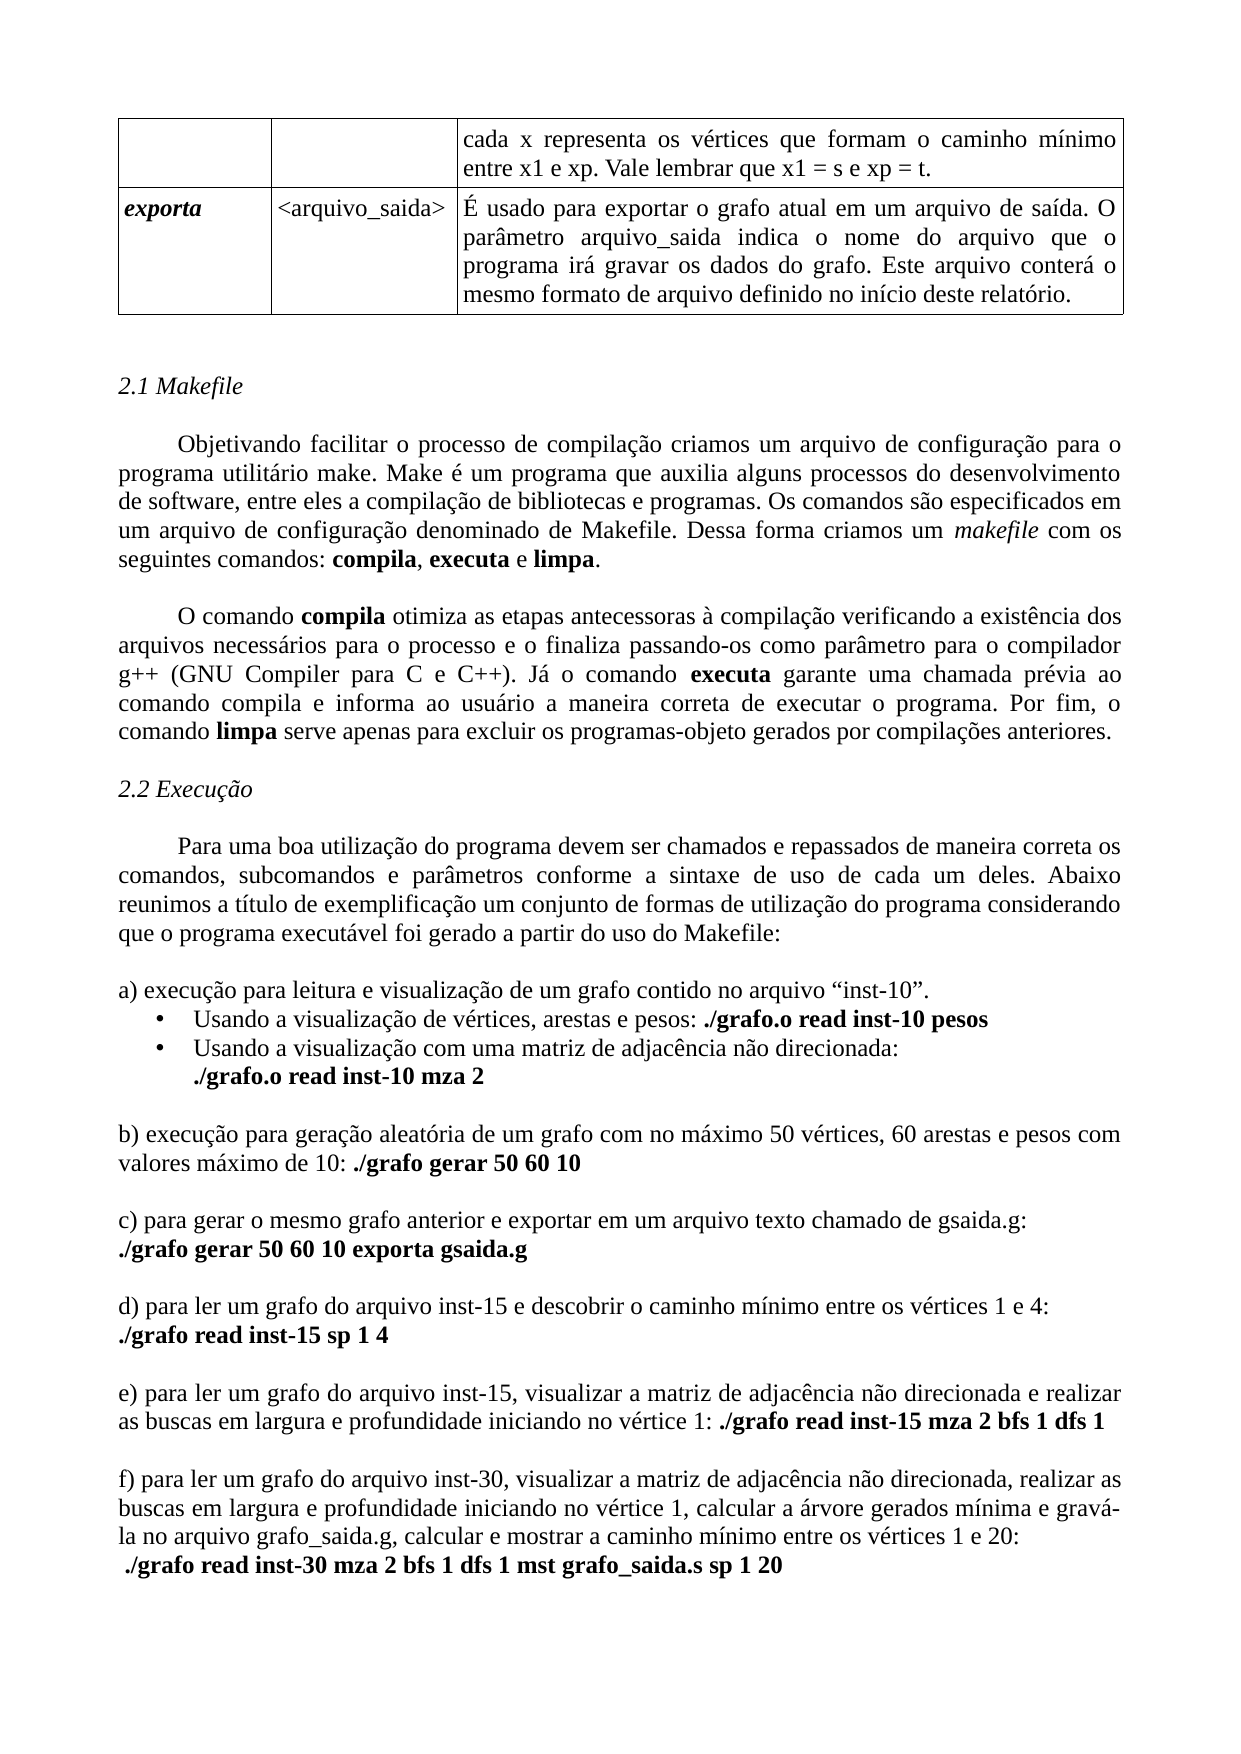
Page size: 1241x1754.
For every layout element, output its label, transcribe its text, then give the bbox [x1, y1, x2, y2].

list ./grafo.o read inst-10 mza 2 [156, 1061, 1122, 1090]
text c) para gerar o mesmo grafo anterior e exportar em um arquivo texto chamado de gsaida.g: [118, 1205, 1122, 1234]
text 2.1 Makefile [118, 371, 1122, 400]
text Para uma boa utilização do programa devem ser chamados e repassados de maneira correta os comandos, subcomandos e parâmetros conforme a sintaxe de uso de cada um deles. Abaixo reunimos a título de exemplificação um conjunto de formas de utilização do programa considerando que o programa executável foi gerado a partir do uso do Makefile: [118, 831, 1122, 946]
table_cell É usado para exportar o grafo atual em um arquivo de saída. O parâmetro arquivo_saida indica o nome do arquivo que o programa irá gravar os dados do grafo. Este arquivo conterá o mesmo formato de arquivo definido no início deste relatório. [458, 188, 1123, 314]
text b) execução para geração aleatória de um grafo com no máximo 50 vértices, 60 arestas e pesos com valores máximo de 10: ./grafo gerar 50 60 10 [118, 1119, 1122, 1176]
table_cell cada x representa os vértices que formam o caminho mínimo entre x1 e xp. Vale lembrar que x1 = s e xp = t. [458, 119, 1123, 187]
text e) para ler um grafo do arquivo inst-15, visualizar a matriz de adjacência não direcionada e realizar as buscas em largura e profundidade iniciando no vértice 1: ./grafo read inst-15 mza 2 bfs 1 dfs 1 [118, 1378, 1122, 1435]
text ./grafo read inst-15 sp 1 4 [118, 1320, 1122, 1349]
list Usando a visualização de vértices, arestas e pesos: ./grafo.o read inst-10 pesos [156, 1004, 1122, 1033]
text ./grafo gerar 50 60 10 exporta gsaida.g [118, 1234, 1122, 1263]
table_cell [119, 119, 271, 187]
table_cell exporta [119, 188, 271, 314]
table_cell [272, 119, 457, 187]
table_cell <arquivo_saida> [272, 188, 457, 314]
list Usando a visualização com uma matriz de adjacência não direcionada: [156, 1033, 1122, 1061]
text 2.2 Execução [118, 774, 1122, 803]
text d) para ler um grafo do arquivo inst-15 e descobrir o caminho mínimo entre os vértices 1 e 4: [118, 1291, 1122, 1320]
text a) execução para leitura e visualização de um grafo contido no arquivo “inst-10”. [118, 975, 1122, 1004]
text ./grafo read inst-30 mza 2 bfs 1 dfs 1 mst grafo_saida.s sp 1 20 [118, 1550, 1122, 1579]
text f) para ler um grafo do arquivo inst-30, visualizar a matriz de adjacência não direcionada, realizar as buscas em largura e profundidade iniciando no vértice 1, calcular a árvore gerados mínima e gravá-la no arquivo grafo_saida.g, calcular e mostrar a caminho mínimo entre os vértices 1 e 20: [118, 1464, 1122, 1550]
text O comando compila otimiza as etapas antecessoras à compilação verificando a existência dos arquivos necessários para o processo e o finaliza passando-os como parâmetro para o compilador g++ (GNU Compiler para C e C++). Já o comando executa garante uma chamada prévia ao comando compila e informa ao usuário a maneira correta de executar o programa. Por fim, o comando limpa serve apenas para excluir os programas-objeto gerados por compilações anteriores. [118, 601, 1122, 745]
text Objetivando facilitar o processo de compilação criamos um arquivo de configuração para o programa utilitário make. Make é um programa que auxilia alguns processos do desenvolvimento de software, entre eles a compilação de bibliotecas e programas. Os comandos são especificados em um arquivo de configuração denominado de Makefile. Dessa forma criamos um makefile com os seguintes comandos: compila, executa e limpa. [118, 429, 1122, 573]
